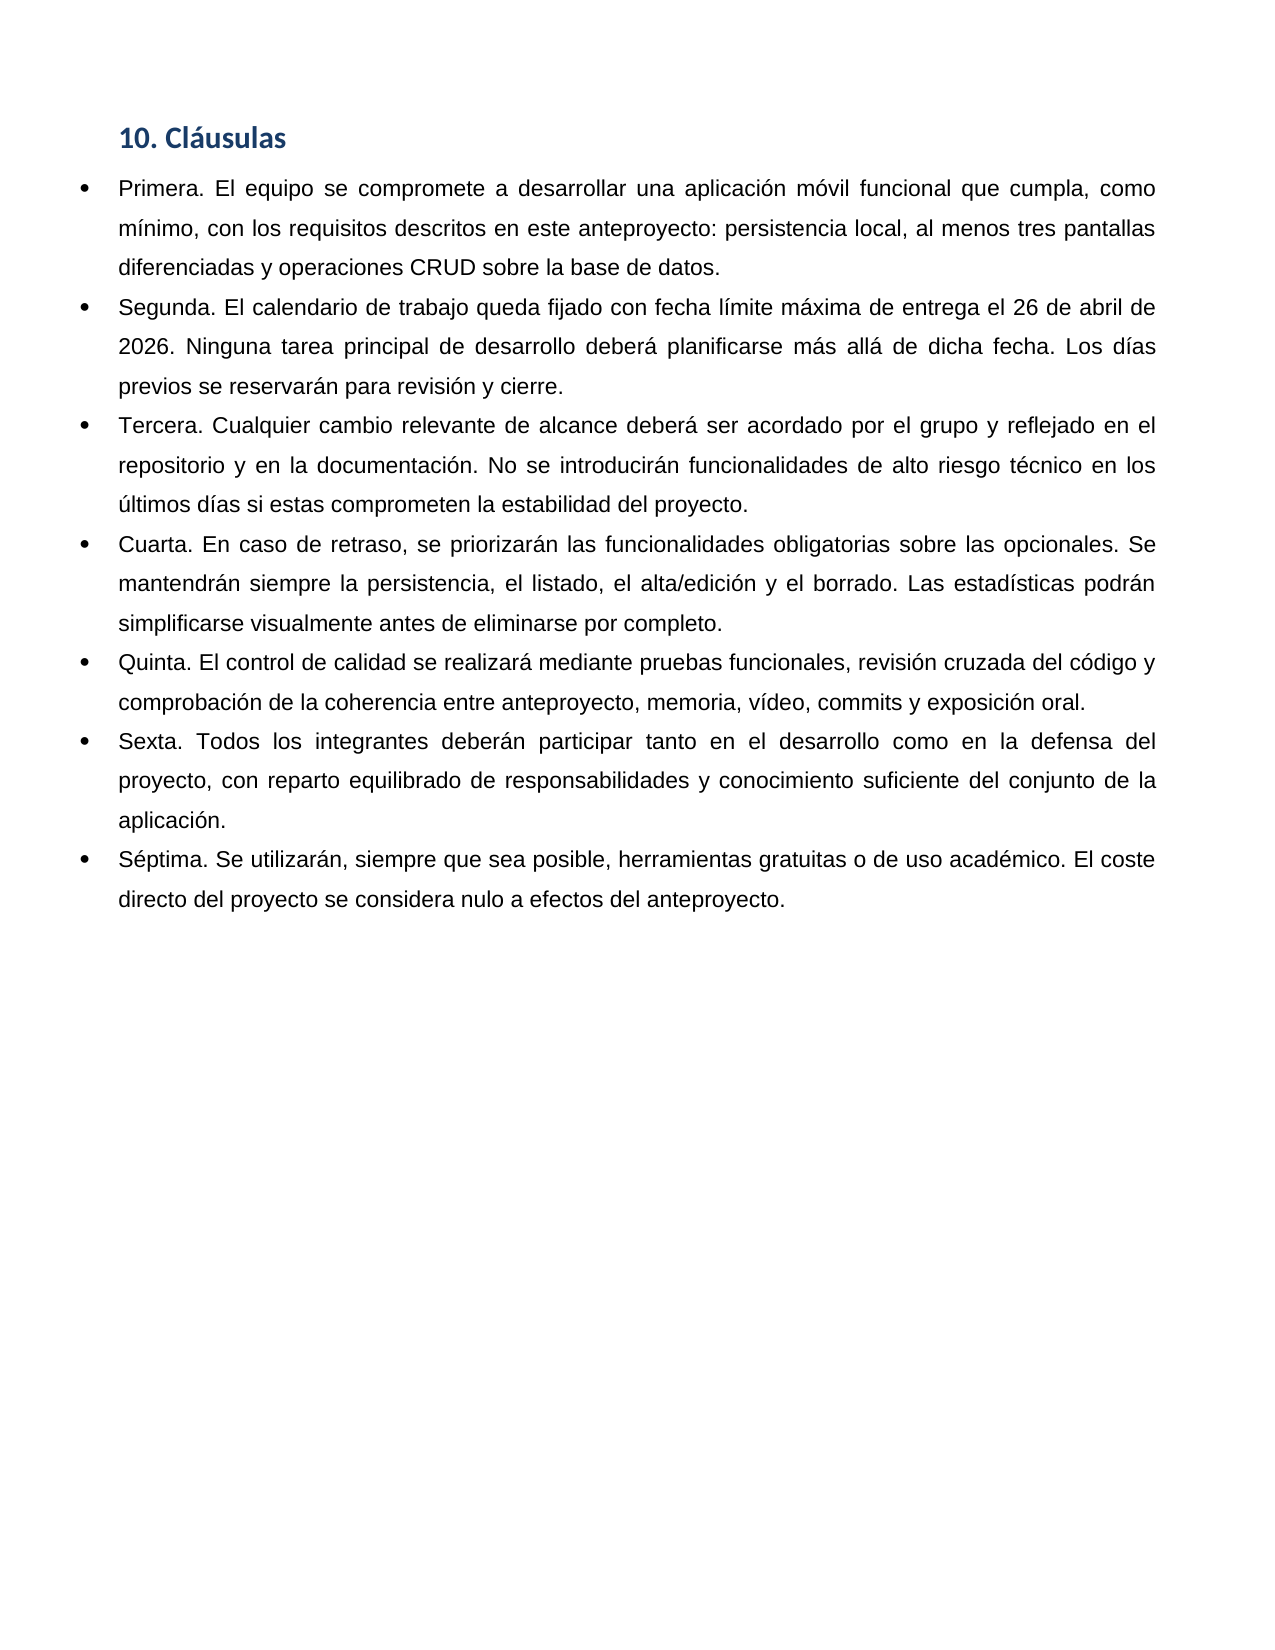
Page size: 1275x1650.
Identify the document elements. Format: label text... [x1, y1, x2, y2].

list Segunda. El calendario de trabajo queda fijado con fecha límite máxima de entrega el 26 de abril de 2026. Ninguna tarea principal de desarrollo deberá planificarse más allá de dicha fecha. Los días previos se reservarán para revisión y cierre. [81, 294, 1157, 399]
list Séptima. Se utilizarán, siempre que sea posible, herramientas gratuitas o de uso académico. El coste directo del proyecto se considera nulo a efectos del anteproyecto. [81, 846, 1157, 912]
list Cuarta. En caso de retraso, se priorizarán las funcionalidades obligatorias sobre las opcionales. Se mantendrán siempre la persistencia, el listado, el alta/edición y el borrado. Las estadísticas podrán simplificarse visualmente antes de eliminarse por completo. [81, 531, 1157, 636]
list Quinta. El control de calidad se realizará mediante pruebas funcionales, revisión cruzada del código y comprobación de la coherencia entre anteproyecto, memoria, vídeo, commits y exposición oral. [81, 649, 1157, 715]
list Sexta. Todos los integrantes deberán participar tanto en el desarrollo como en la defensa del proyecto, con reparto equilibrado de responsabilidades y conocimiento suficiente del conjunto de la aplicación. [81, 728, 1157, 833]
subtitle 10. Cláusulas [118, 118, 1157, 156]
list Primera. El equipo se compromete a desarrollar una aplicación móvil funcional que cumpla, como mínimo, con los requisitos descritos en este anteproyecto: persistencia local, al menos tres pantallas diferenciadas y operaciones CRUD sobre la base de datos. [81, 175, 1157, 281]
list Tercera. Cualquier cambio relevante de alcance deberá ser acordado por el grupo y reflejado en el repositorio y en la documentación. No se introducirán funcionalidades de alto riesgo técnico en los últimos días si estas comprometen la estabilidad del proyecto. [81, 412, 1157, 517]
